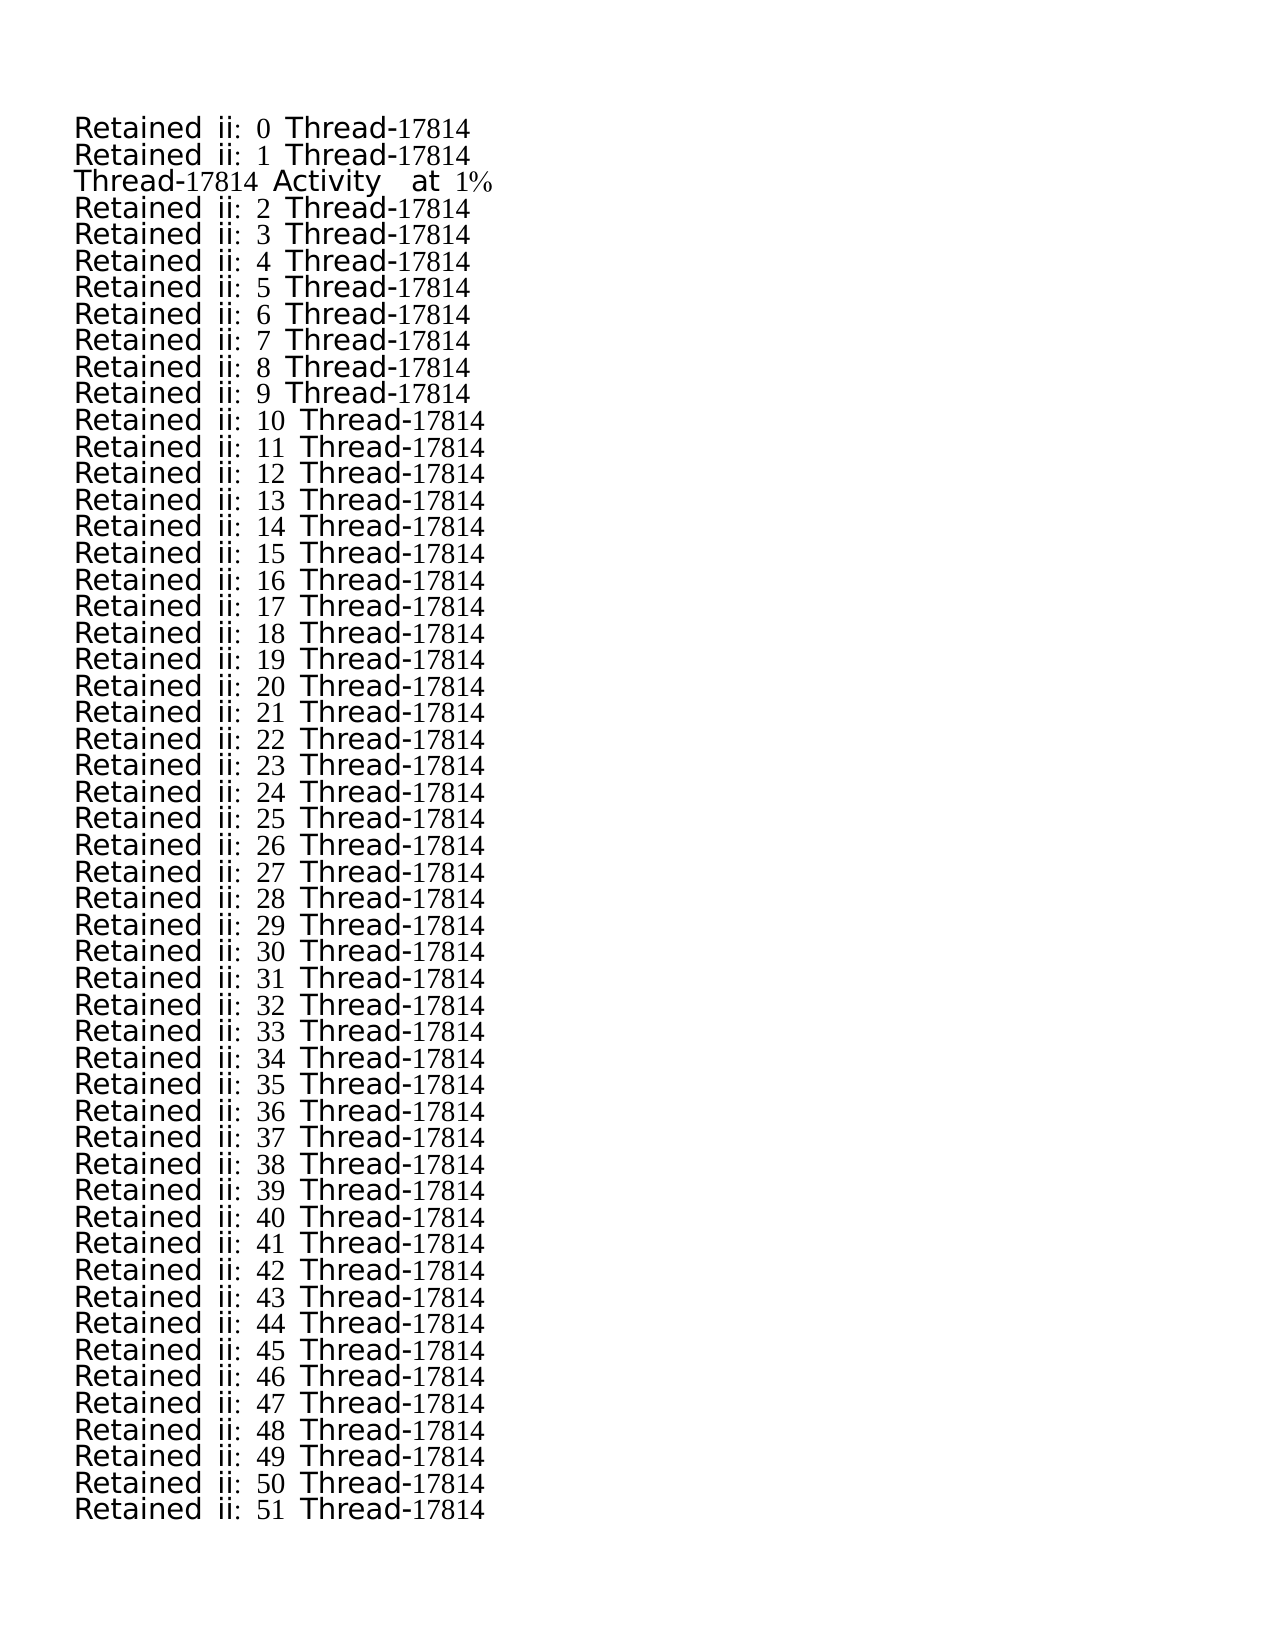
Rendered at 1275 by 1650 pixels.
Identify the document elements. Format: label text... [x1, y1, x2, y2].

text Retained ii: 18 Thread-17814 [73, 623, 1201, 649]
text Thread-17814 Activity at 1% [73, 171, 1201, 198]
text Retained ii: 10 Thread-17814 [73, 410, 1201, 437]
text Retained ii: 4 Thread-17814 [73, 251, 1201, 277]
text Retained ii: 32 Thread-17814 [73, 995, 1201, 1021]
text Retained ii: 24 Thread-17814 [73, 782, 1201, 809]
text Retained ii: 50 Thread-17814 [73, 1473, 1201, 1499]
text Retained ii: 39 Thread-17814 [73, 1181, 1201, 1207]
text Retained ii: 30 Thread-17814 [73, 942, 1201, 968]
text Retained ii: 12 Thread-17814 [73, 463, 1201, 490]
text Retained ii: 48 Thread-17814 [73, 1420, 1201, 1446]
text Retained ii: 1 Thread-17814 [73, 145, 1201, 171]
text Retained ii: 21 Thread-17814 [73, 702, 1201, 729]
text Retained ii: 19 Thread-17814 [73, 649, 1201, 676]
text Retained ii: 40 Thread-17814 [73, 1207, 1201, 1234]
text Retained ii: 23 Thread-17814 [73, 756, 1201, 782]
text Retained ii: 45 Thread-17814 [73, 1340, 1201, 1367]
text Retained ii: 51 Thread-17814 [73, 1499, 1201, 1526]
text Retained ii: 3 Thread-17814 [73, 224, 1201, 251]
text Retained ii: 5 Thread-17814 [73, 277, 1201, 304]
text Retained ii: 38 Thread-17814 [73, 1154, 1201, 1181]
text Retained ii: 46 Thread-17814 [73, 1367, 1201, 1393]
text Retained ii: 41 Thread-17814 [73, 1234, 1201, 1260]
text Retained ii: 11 Thread-17814 [73, 437, 1201, 463]
text Retained ii: 15 Thread-17814 [73, 543, 1201, 570]
text Retained ii: 36 Thread-17814 [73, 1101, 1201, 1127]
text Retained ii: 33 Thread-17814 [73, 1021, 1201, 1048]
text Retained ii: 14 Thread-17814 [73, 517, 1201, 543]
text Retained ii: 25 Thread-17814 [73, 809, 1201, 835]
text Retained ii: 27 Thread-17814 [73, 862, 1201, 888]
text Retained ii: 35 Thread-17814 [73, 1074, 1201, 1101]
text Retained ii: 6 Thread-17814 [73, 304, 1201, 331]
text Retained ii: 22 Thread-17814 [73, 729, 1201, 756]
text Retained ii: 44 Thread-17814 [73, 1313, 1201, 1340]
text Retained ii: 0 Thread-17814 [73, 118, 1201, 145]
text Retained ii: 7 Thread-17814 [73, 331, 1201, 357]
text Retained ii: 20 Thread-17814 [73, 676, 1201, 702]
text Retained ii: 29 Thread-17814 [73, 915, 1201, 942]
text Retained ii: 26 Thread-17814 [73, 835, 1201, 862]
text Retained ii: 47 Thread-17814 [73, 1393, 1201, 1420]
text Retained ii: 2 Thread-17814 [73, 198, 1201, 224]
text Retained ii: 43 Thread-17814 [73, 1287, 1201, 1313]
text Retained ii: 31 Thread-17814 [73, 968, 1201, 995]
text Retained ii: 16 Thread-17814 [73, 570, 1201, 596]
text Retained ii: 8 Thread-17814 [73, 357, 1201, 384]
text Retained ii: 13 Thread-17814 [73, 490, 1201, 517]
text Retained ii: 42 Thread-17814 [73, 1260, 1201, 1287]
text Retained ii: 37 Thread-17814 [73, 1127, 1201, 1154]
text Retained ii: 9 Thread-17814 [73, 384, 1201, 410]
text Retained ii: 17 Thread-17814 [73, 596, 1201, 623]
text Retained ii: 34 Thread-17814 [73, 1048, 1201, 1074]
text Retained ii: 49 Thread-17814 [73, 1446, 1201, 1473]
text Retained ii: 28 Thread-17814 [73, 888, 1201, 915]
